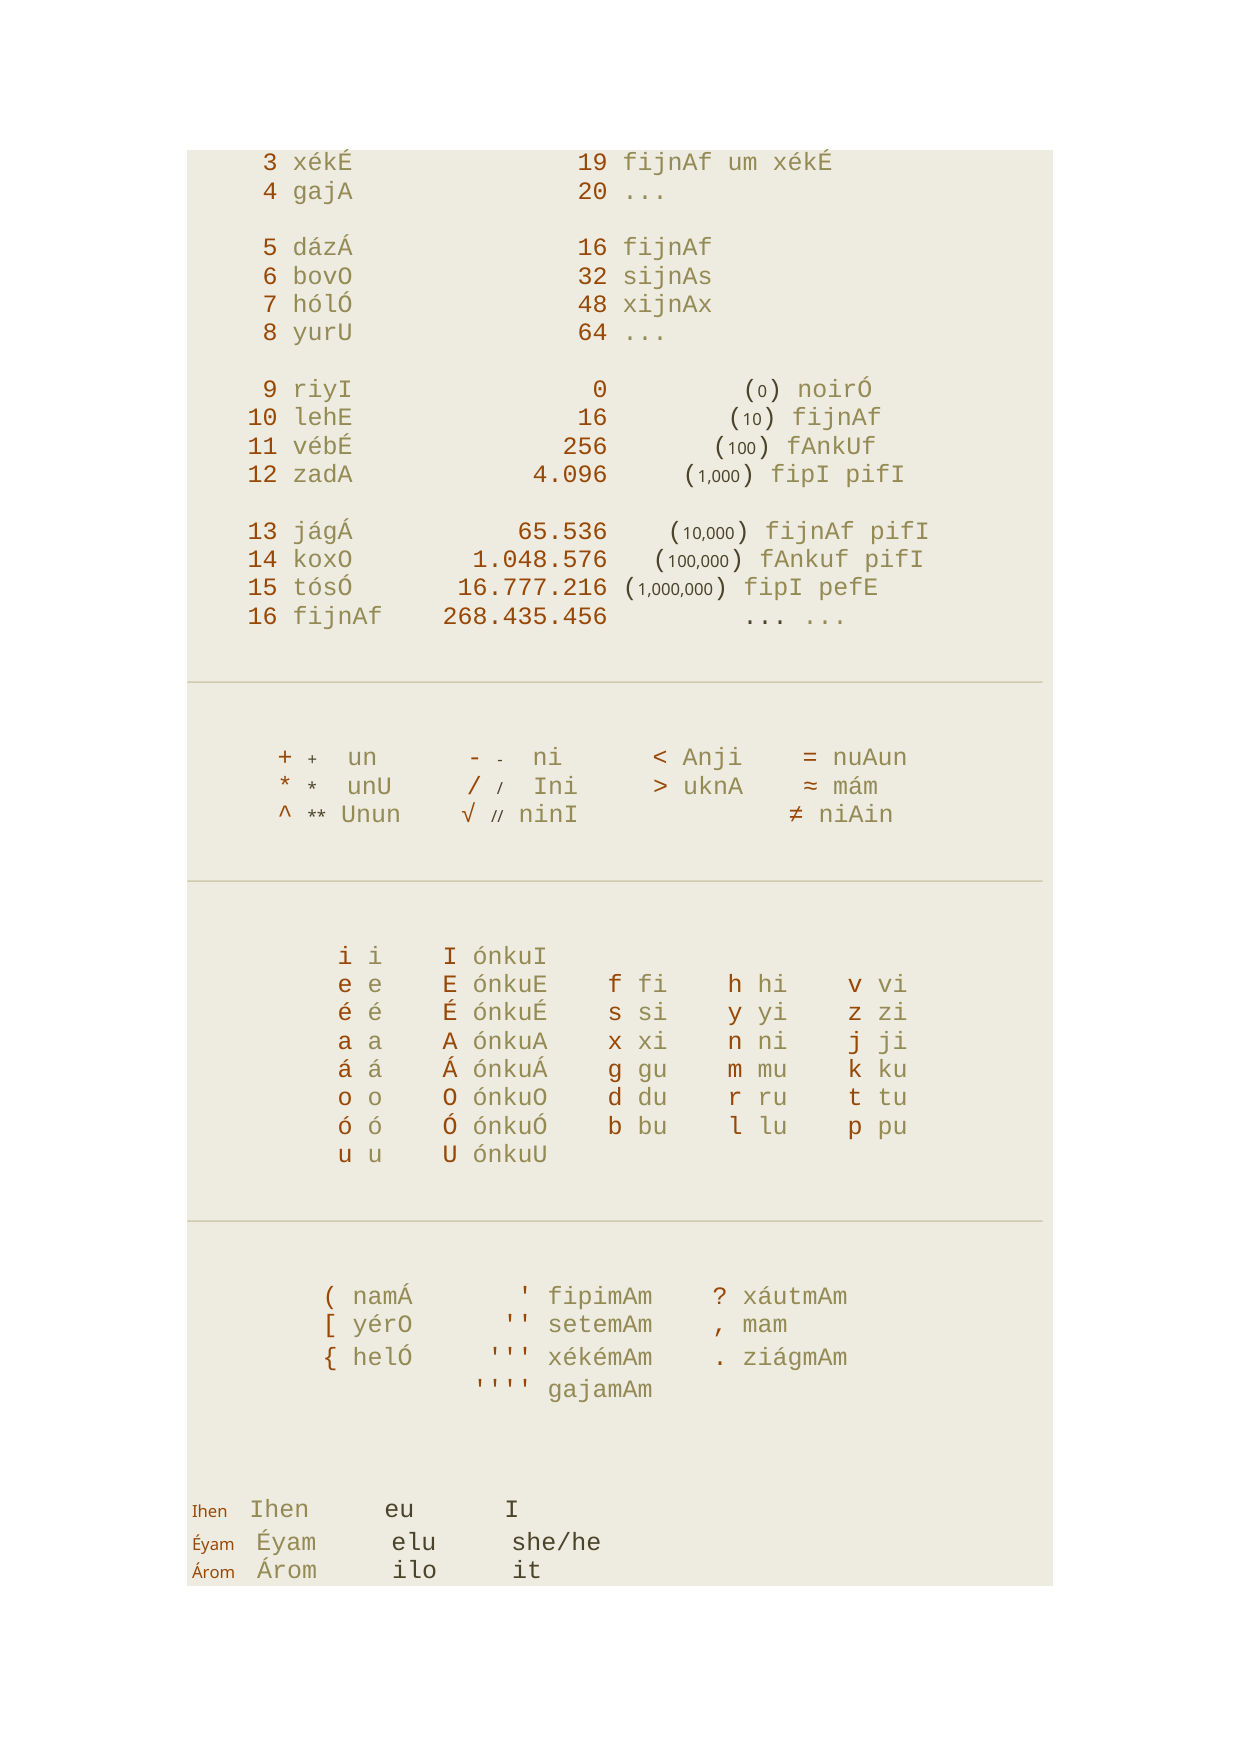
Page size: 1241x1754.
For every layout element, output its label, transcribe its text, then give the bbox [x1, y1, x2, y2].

text 12 zadA 4.096 (1,000) fipI pifI [187, 462, 1053, 490]
text e e E ónkuE f fi h hi v vi [187, 972, 1053, 1000]
text 3 xékÉ 19 fijnAf um xékÉ [187, 150, 1053, 178]
text 9 riyI 0 (0) noirÓ [187, 377, 1053, 405]
text á á Á ónkuÁ g gu m mu k ku [187, 1057, 1053, 1085]
text { helÓ ''' xékémAm . ziágmAm [187, 1344, 1053, 1372]
text a a A ónkuA x xi n ni j ji [187, 1028, 1053, 1057]
text _________________________________________________________ [187, 858, 1053, 887]
text u u U ónkuU [187, 1142, 1053, 1170]
text 16 fijnAf 268.435.456 ... ... [187, 603, 1053, 632]
text ^ ** Unun √ // ninI ≠ niAin [187, 802, 1053, 830]
text 5 dázÁ 16 fijnAf [187, 235, 1053, 263]
text 11 vébÉ 256 (100) fAnkUf [187, 433, 1053, 462]
text '''' gajamAm [187, 1377, 1053, 1405]
text 7 hólÓ 48 xijnAx [187, 292, 1053, 320]
text 14 koxO 1.048.576 (100,000) fAnkuf pifI [187, 547, 1053, 575]
text * * unU / / Ini > uknA ≈ mám [187, 773, 1053, 802]
text ( namÁ ' fipimAm ? xáutmAm [187, 1283, 1053, 1312]
text 8 yurU 64 ... [187, 320, 1053, 348]
text Árom Árom ilo it [187, 1558, 1053, 1586]
text 13 jágÁ 65.536 (10,000) fijnAf pifI [187, 518, 1053, 547]
text ó ó Ó ónkuÓ b bu l lu p pu [187, 1113, 1053, 1142]
text é é É ónkuÉ s si y yi z zi [187, 1000, 1053, 1028]
text [ yérO '' setemAm , mam [187, 1312, 1053, 1340]
text 15 tósÓ 16.777.216 (1,000,000) fipI pefE [187, 575, 1053, 603]
text _________________________________________________________ [187, 660, 1053, 688]
text Ihen Ihen eu I [187, 1497, 1053, 1525]
text 4 gajA 20 ... [187, 178, 1053, 207]
text 6 bovO 32 sijnAs [187, 263, 1053, 292]
text 10 lehE 16 (10) fijnAf [187, 405, 1053, 433]
text Éyam Éyam elu she/he [187, 1529, 1053, 1558]
text o o O ónkuO d du r ru t tu [187, 1085, 1053, 1113]
text i i I ónkuI [187, 943, 1053, 972]
text + + un - - ni < Anji = nuAun [187, 745, 1053, 773]
text _________________________________________________________ [187, 1198, 1053, 1227]
